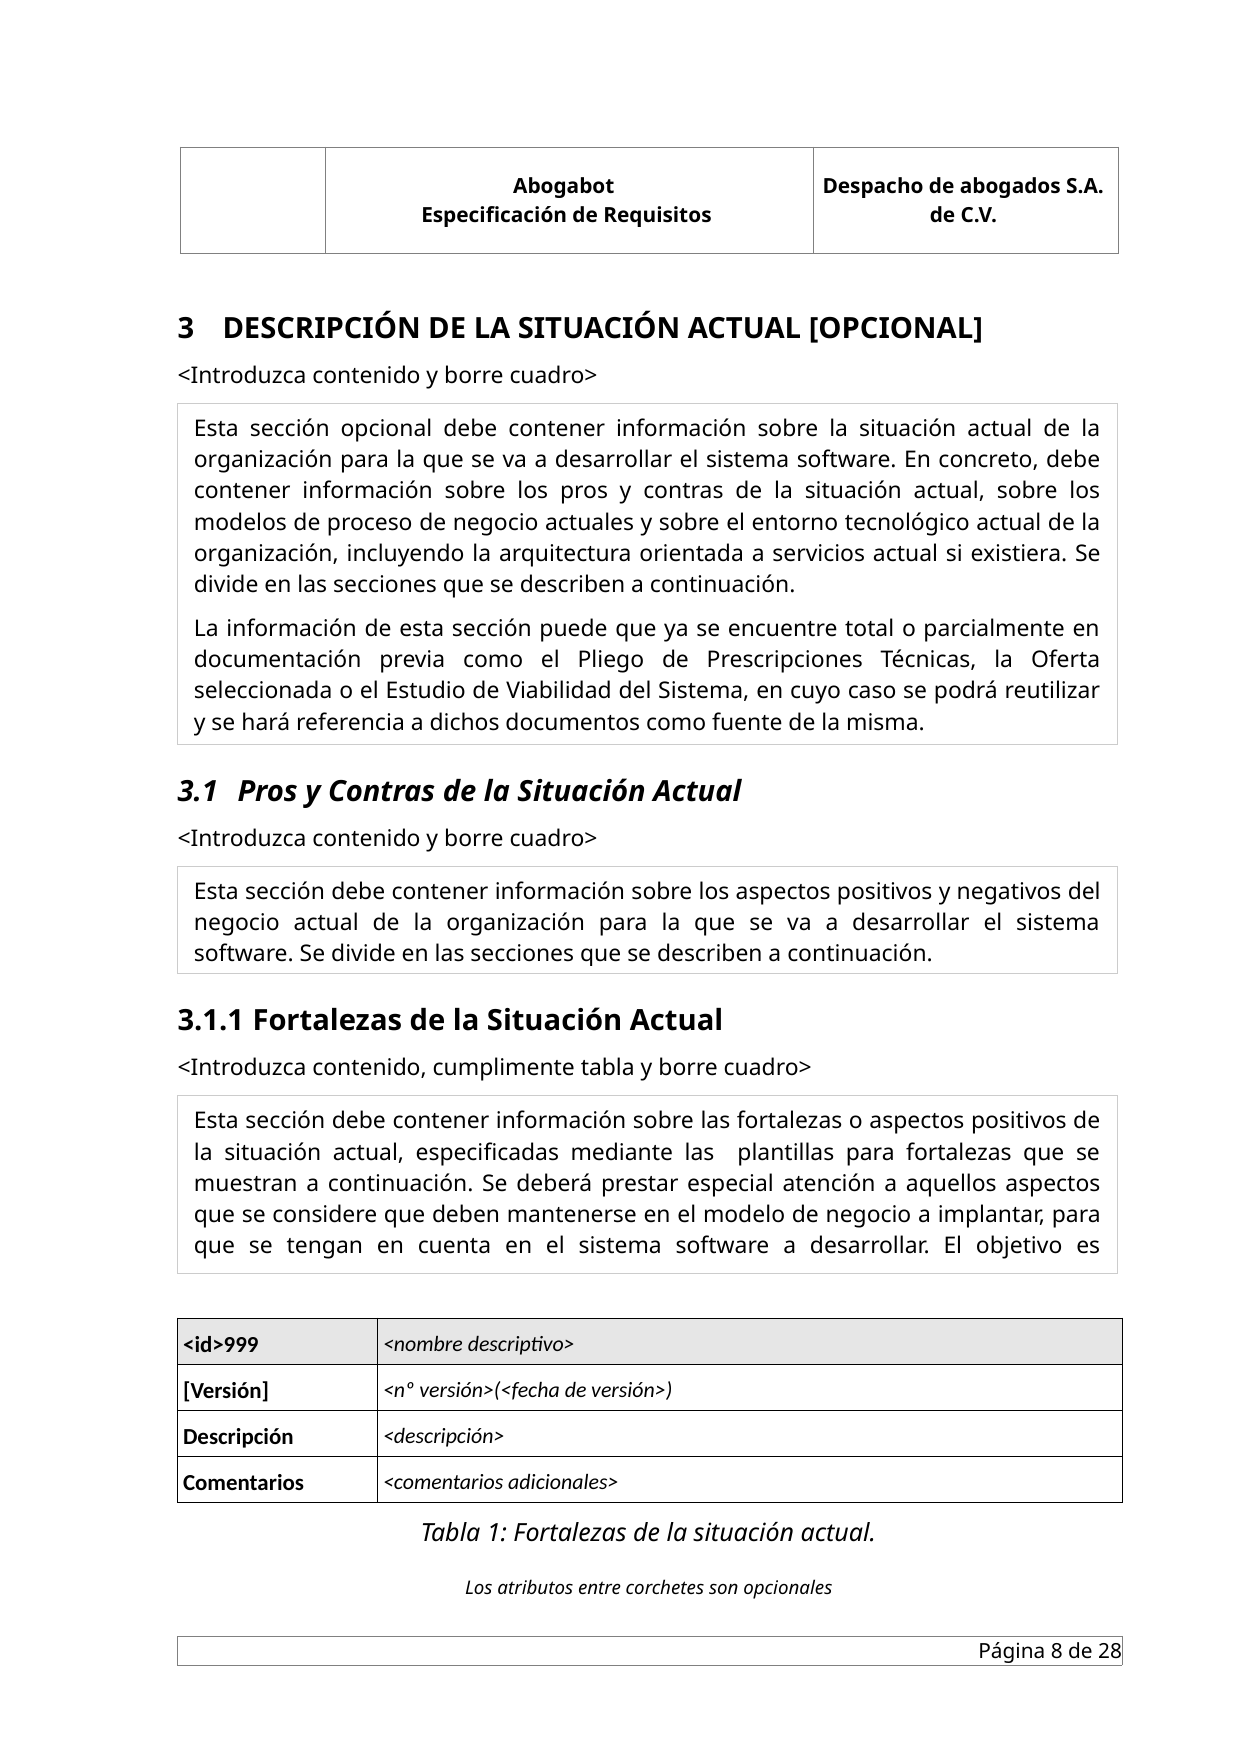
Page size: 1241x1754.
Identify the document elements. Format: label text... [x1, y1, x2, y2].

text Esta sección opcional debe contener información sobre la situación actual de la organización para la que se va a desarrollar el sistema software. En concreto, debe contener información sobre los pros y contras de la situación actual, sobre los modelos de proceso de negocio actuales y sobre el entorno tecnológico actual de la organización, incluyendo la arquitectura orientada a servicios actual si existiera. Se divide en las secciones que se describen a continuación. [194, 412, 1101, 599]
subtitle DESCRIPCIÓN DE LA SITUACIÓN ACTUAL [OPCIONAL] [177, 307, 1122, 347]
subtitle Fortalezas de la Situación Actual [177, 999, 1122, 1039]
text Los atributos entre corchetes son opcionales [177, 1574, 1122, 1599]
table_cell <nº versión>(<fecha de versión>) [378, 1365, 1122, 1410]
table_cell <descripción> [378, 1411, 1122, 1456]
text Tabla 1: Fortalezas de la situación actual. [177, 1515, 1122, 1549]
table_cell Comentarios [178, 1457, 377, 1502]
table_header <id>999 [178, 1319, 377, 1364]
text <Introduzca contenido y borre cuadro> [177, 822, 1122, 853]
table_cell [Versión] [178, 1365, 377, 1410]
table_cell <comentarios adicionales> [378, 1457, 1122, 1502]
text Esta sección debe contener información sobre las fortalezas o aspectos positivos de la situación actual, especificadas mediante las plantillas para fortalezas que se muestran a continuación. Se deberá prestar especial atención a aquellos aspectos que se considere que deben mantenerse en el modelo de negocio a implantar, para que se tengan en cuenta en el sistema software a desarrollar. El objetivo es mantener aquellas buenas prácticas que se considere oportuno en el nuevo sistema a desarrollar. [194, 1104, 1101, 1265]
table_cell Descripción [178, 1411, 377, 1456]
text <Introduzca contenido, cumplimente tabla y borre cuadro> [177, 1051, 1122, 1083]
text La información de esta sección puede que ya se encuentre total o parcialmente en documentación previa como el Pliego de Prescripciones Técnicas, la Oferta seleccionada o el Estudio de Viabilidad del Sistema, en cuyo caso se podrá reutilizar y se hará referencia a dichos documentos como fuente de la misma. [194, 612, 1101, 736]
subtitle Pros y Contras de la Situación Actual [177, 770, 1122, 809]
text <Introduzca contenido y borre cuadro> [177, 359, 1122, 390]
text Esta sección debe contener información sobre los aspectos positivos y negativos del negocio actual de la organización para la que se va a desarrollar el sistema software. Se divide en las secciones que se describen a continuación. [194, 875, 1101, 965]
table_header <nombre descriptivo> [378, 1319, 1122, 1364]
